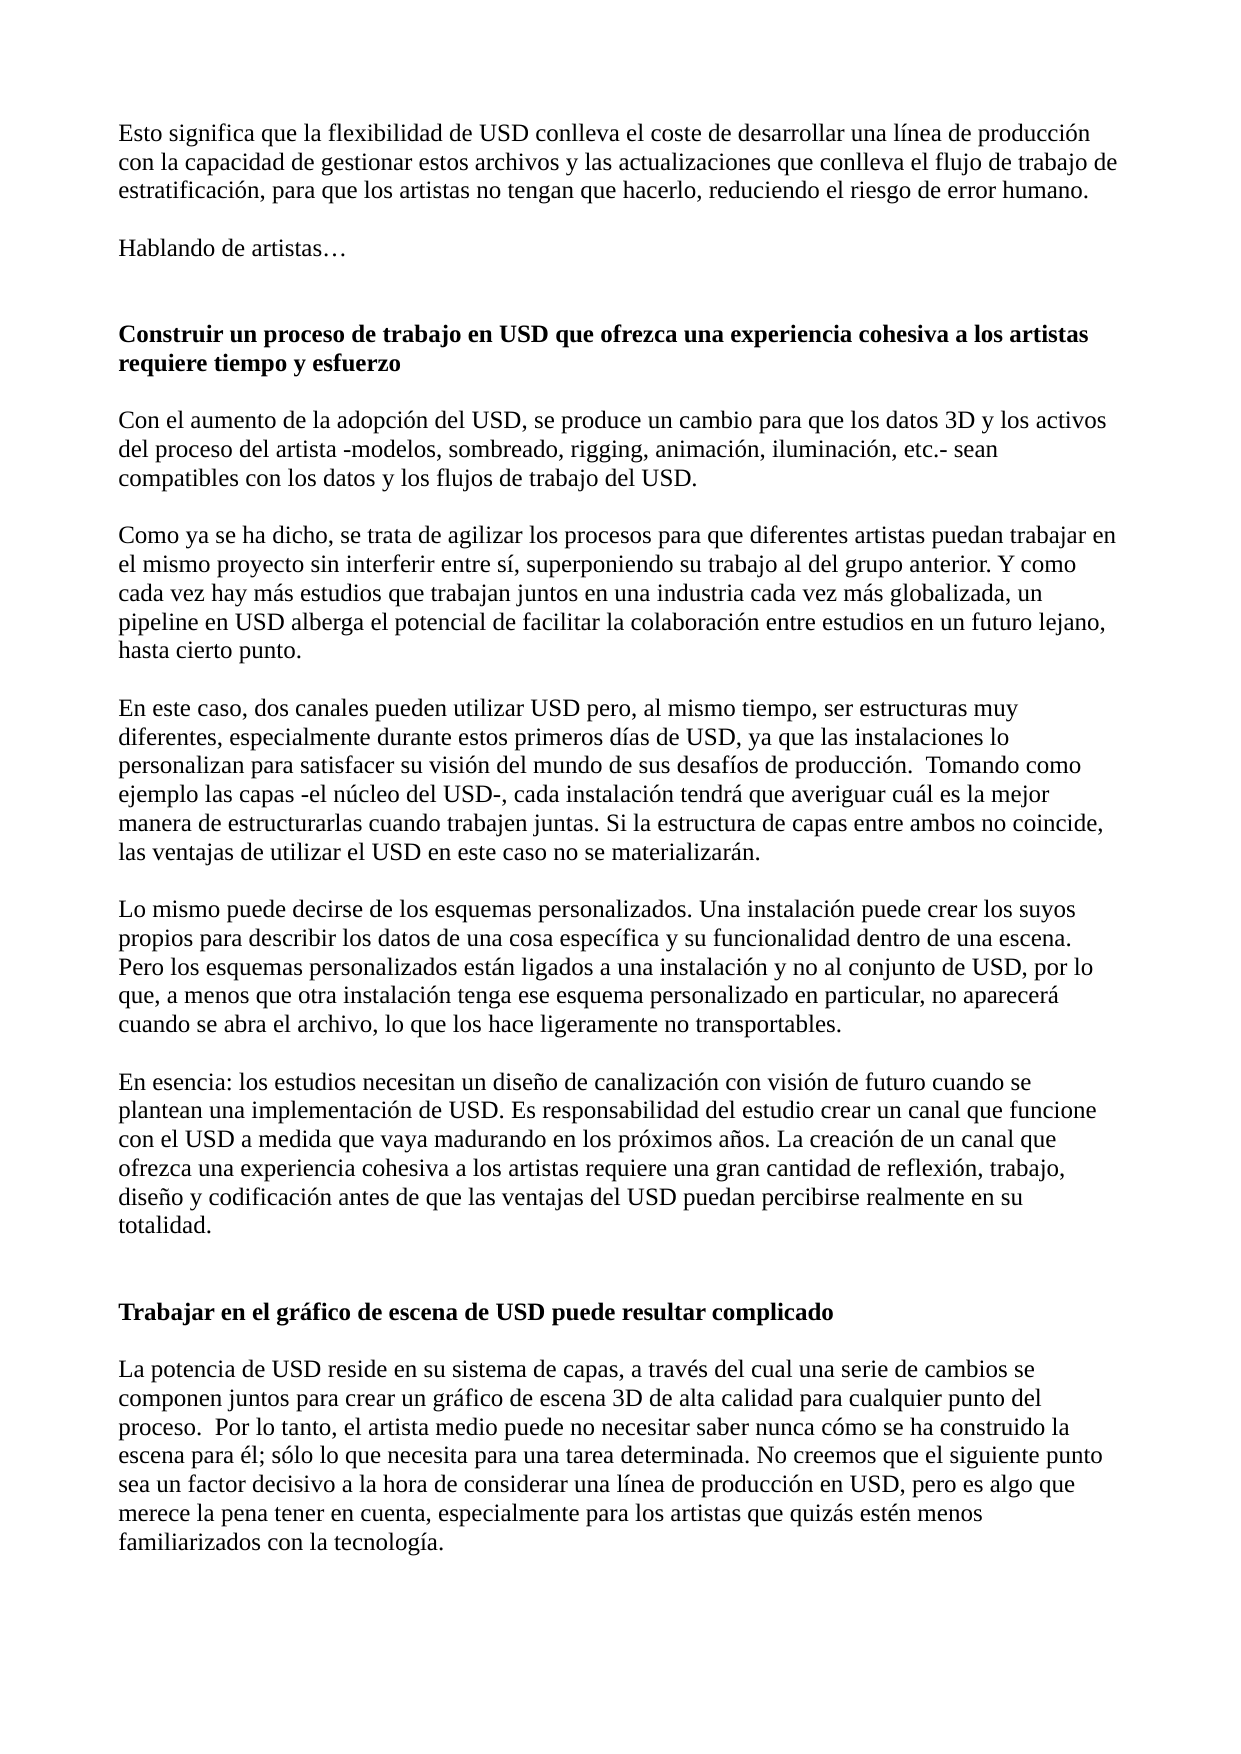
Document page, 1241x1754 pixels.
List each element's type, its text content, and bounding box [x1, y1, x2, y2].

text En esencia: los estudios necesitan un diseño de canalización con visión de futuro cuando se plantean una implementación de USD. Es responsabilidad del estudio crear un canal que funcione con el USD a medida que vaya madurando en los próximos años. La creación de un canal que ofrezca una experiencia cohesiva a los artistas requiere una gran cantidad de reflexión, trabajo, diseño y codificación antes de que las ventajas del USD puedan percibirse realmente en su totalidad. [118, 1067, 1122, 1239]
text Trabajar en el gráfico de escena de USD puede resultar complicado [118, 1297, 1122, 1326]
text Esto significa que la flexibilidad de USD conlleva el coste de desarrollar una línea de producción con la capacidad de gestionar estos archivos y las actualizaciones que conlleva el flujo de trabajo de estratificación, para que los artistas no tengan que hacerlo, reduciendo el riesgo de error humano. [118, 118, 1122, 204]
text Con el aumento de la adopción del USD, se produce un cambio para que los datos 3D y los activos del proceso del artista -modelos, sombreado, rigging, animación, iluminación, etc.- sean compatibles con los datos y los flujos de trabajo del USD. [118, 406, 1122, 492]
text Como ya se ha dicho, se trata de agilizar los procesos para que diferentes artistas puedan trabajar en el mismo proyecto sin interferir entre sí, superponiendo su trabajo al del grupo anterior. Y como cada vez hay más estudios que trabajan juntos en una industria cada vez más globalizada, un pipeline en USD alberga el potencial de facilitar la colaboración entre estudios en un futuro lejano, hasta cierto punto. [118, 521, 1122, 664]
text En este caso, dos canales pueden utilizar USD pero, al mismo tiempo, ser estructuras muy diferentes, especialmente durante estos primeros días de USD, ya que las instalaciones lo personalizan para satisfacer su visión del mundo de sus desafíos de producción. Tomando como ejemplo las capas -el núcleo del USD-, cada instalación tendrá que averiguar cuál es la mejor manera de estructurarlas cuando trabajen juntas. Si la estructura de capas entre ambos no coincide, las ventajas de utilizar el USD en este caso no se materializarán. [118, 693, 1122, 866]
text La potencia de USD reside en su sistema de capas, a través del cual una serie de cambios se componen juntos para crear un gráfico de escena 3D de alta calidad para cualquier punto del proceso. Por lo tanto, el artista medio puede no necesitar saber nunca cómo se ha construido la escena para él; sólo lo que necesita para una tarea determinada. No creemos que el siguiente punto sea un factor decisivo a la hora de considerar una línea de producción en USD, pero es algo que merece la pena tener en cuenta, especialmente para los artistas que quizás estén menos familiarizados con la tecnología. [118, 1354, 1122, 1556]
text Construir un proceso de trabajo en USD que ofrezca una experiencia cohesiva a los artistas requiere tiempo y esfuerzo [118, 319, 1122, 377]
text Lo mismo puede decirse de los esquemas personalizados. Una instalación puede crear los suyos propios para describir los datos de una cosa específica y su funcionalidad dentro de una escena. Pero los esquemas personalizados están ligados a una instalación y no al conjunto de USD, por lo que, a menos que otra instalación tenga ese esquema personalizado en particular, no aparecerá cuando se abra el archivo, lo que los hace ligeramente no transportables. [118, 894, 1122, 1038]
text Hablando de artistas… [118, 233, 1122, 262]
